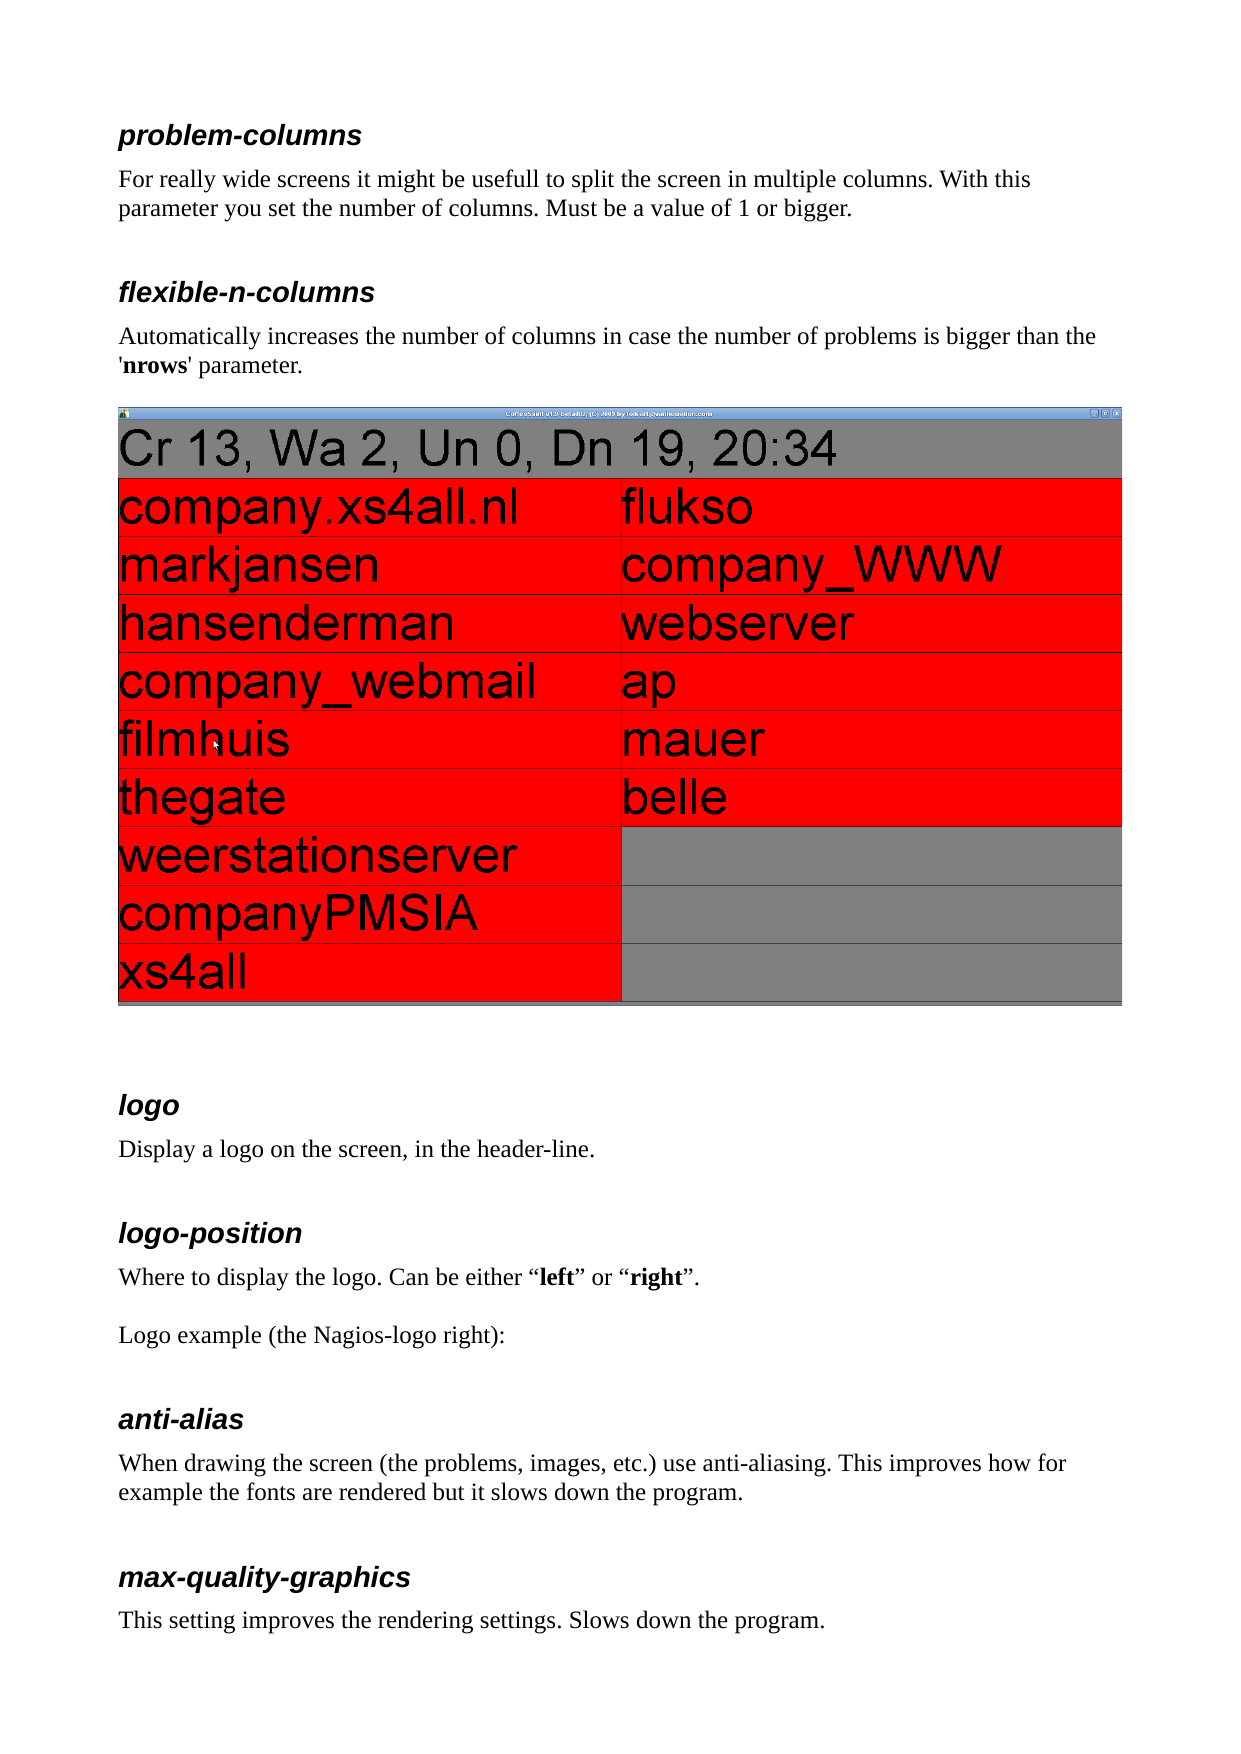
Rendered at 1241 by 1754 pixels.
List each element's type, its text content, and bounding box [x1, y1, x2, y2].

subtitle problem-columns [118, 118, 1122, 152]
picture [118, 407, 1123, 1006]
text For really wide screens it might be usefull to split the screen in multiple columns. With this parameter you set the number of columns. Must be a value of 1 or bigger. [118, 164, 1122, 222]
text This setting improves the rendering settings. Slows down the program. [118, 1606, 1122, 1634]
text Where to display the logo. Can be either “left” or “right”. [118, 1262, 1122, 1291]
subtitle max-quality-graphics [118, 1559, 1122, 1593]
subtitle logo-position [118, 1216, 1122, 1250]
subtitle flexible-n-columns [118, 275, 1122, 309]
text When drawing the screen (the problems, images, etc.) use anti-aliasing. This improves how for example the fonts are rendered but it slows down the program. [118, 1448, 1122, 1506]
subtitle anti-alias [118, 1402, 1122, 1436]
text Logo example (the Nagios-logo right): [118, 1320, 1122, 1348]
text Automatically increases the number of columns in case the number of problems is bigger than the 'nrows' parameter. [118, 321, 1122, 379]
subtitle logo [118, 1088, 1122, 1121]
text Display a logo on the screen, in the header-line. [118, 1134, 1122, 1162]
